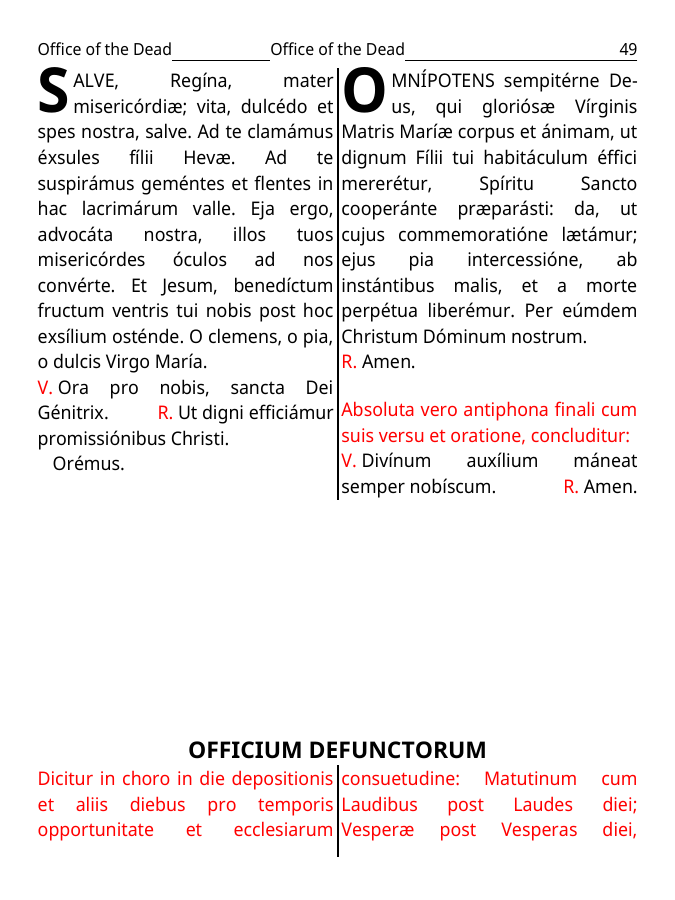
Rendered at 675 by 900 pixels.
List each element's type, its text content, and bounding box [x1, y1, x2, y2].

text Absoluta vero antiphona finali cum suis versu et oratione, concluditur: [341, 397, 637, 448]
text Orémus. [37, 451, 334, 476]
text consuetudine: Matutinum cum Laudibus post Laudes diei; Vesperæ post Vesperas diei, [341, 765, 637, 842]
text V. Divínum auxílium máneat semper nobíscum. R. Amen. [341, 448, 637, 499]
text V. Ora pro nobis, sancta Dei Génitrix. R. Ut digni efficiámur promissiónibus Christi. [37, 374, 334, 451]
text SALVE, Regína, mater misericórdiæ; vita, dulcédo et spes nostra, salve. Ad te clamámus éxsules fílii Hevæ. Ad te suspirámus geméntes et flentes in hac lacrimárum valle. Eja ergo, advocáta nostra, illos tuos misericórdes óculos ad nos convérte. Et Jesum, benedíctum fructum ventris tui nobis post hoc exsílium osténde. O clemens, o pia, o dulcis Virgo María. [37, 68, 334, 374]
text OMNÍPOTENS sempitérne De­us, qui gloriósæ Vírginis Matris Maríæ corpus et ánimam, ut dignum Fílii tui habitáculum éffici mererétur, Spíritu Sancto cooperánte præparásti: da, ut cujus commemoratióne lætámur; ejus pia intercessióne, ab instántibus malis, et a morte perpétua liberémur. Per eúmdem Christum Dóminum nostrum. R. Amen. [341, 68, 637, 374]
text Dicitur in choro in die depositionis et aliis diebus pro temporis opportunitate et ecclesiarum [37, 765, 334, 842]
text Officium Defunctorum [37, 734, 637, 765]
